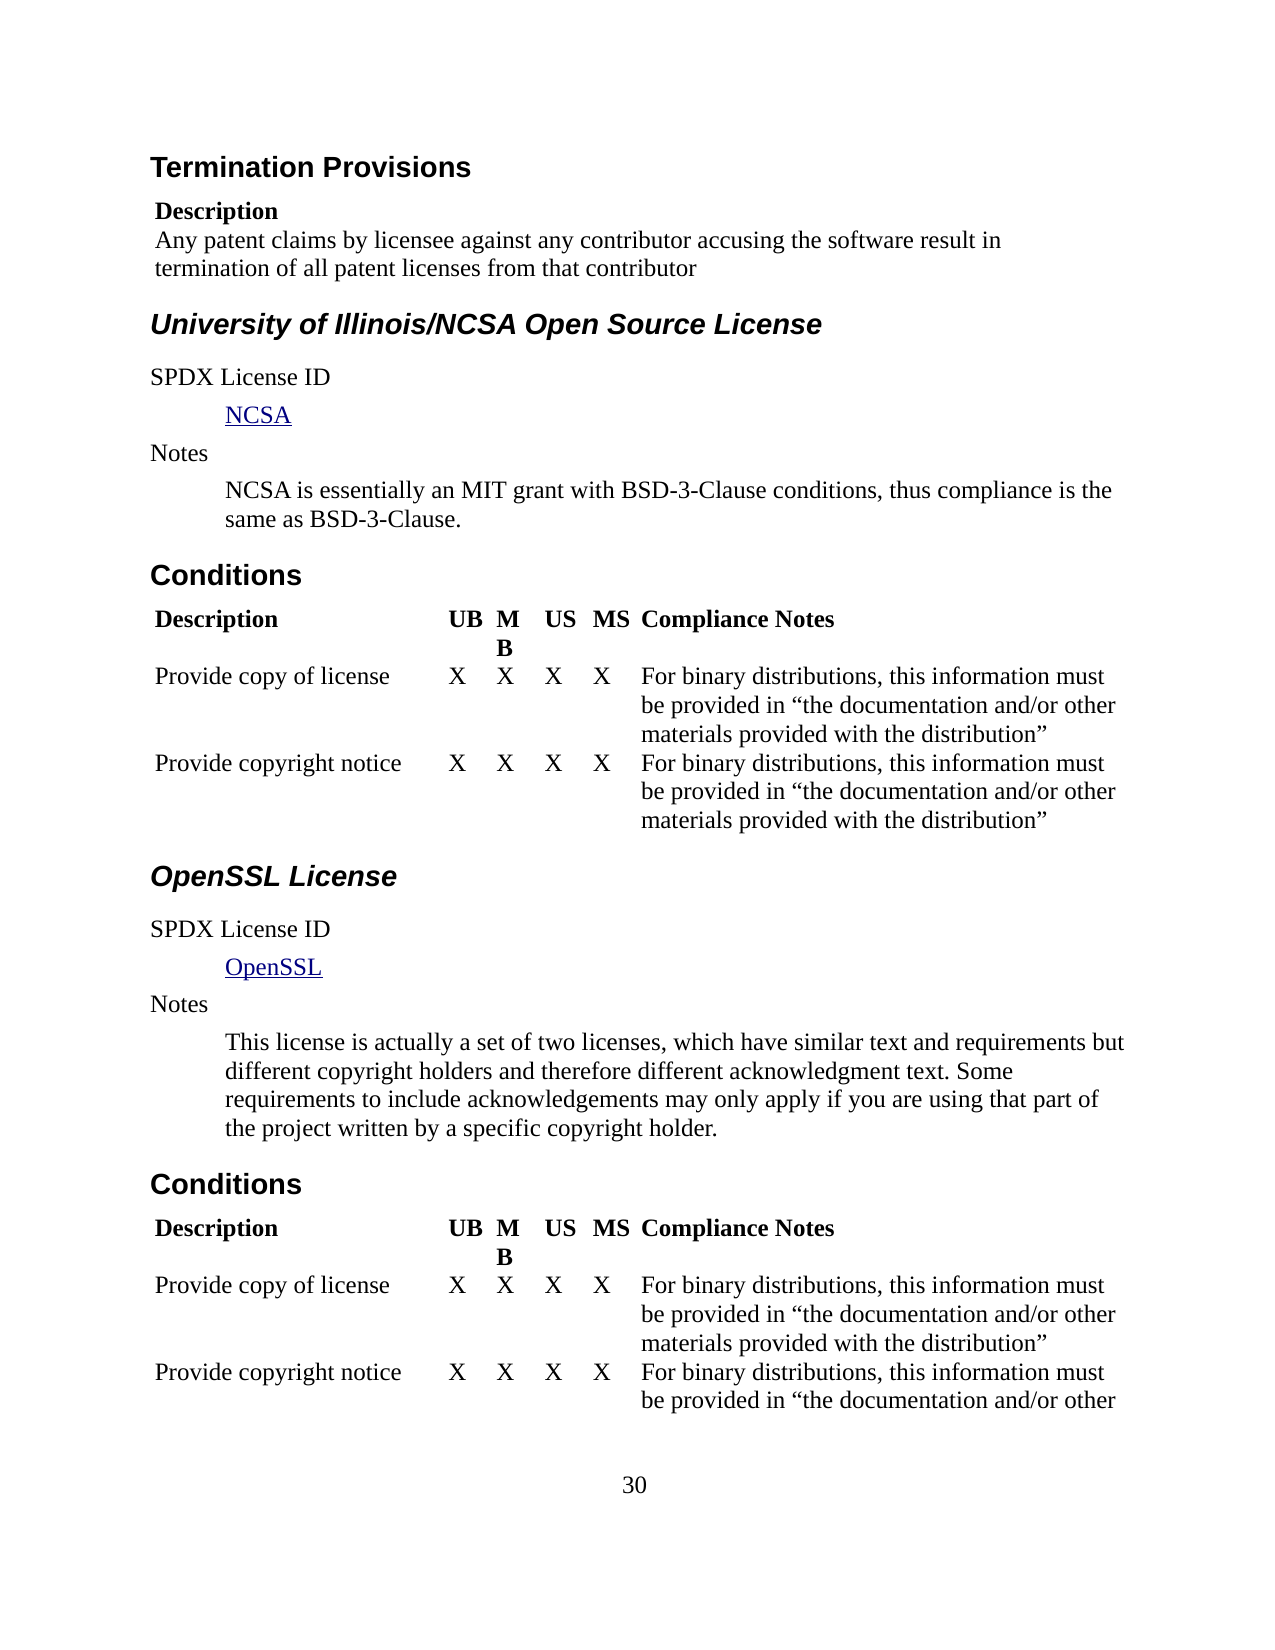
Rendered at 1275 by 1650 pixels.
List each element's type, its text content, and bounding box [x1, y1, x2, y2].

table_cell X [588, 1357, 636, 1414]
subtitle Conditions [150, 558, 1125, 591]
table_cell Provide copy of license [150, 661, 443, 748]
table_cell X [444, 661, 492, 748]
table_cell X [492, 1271, 540, 1357]
table_cell For binary distributions, this information must be provided in “the documentation and/or other materials provided with the distribution” [636, 1271, 1125, 1357]
subtitle Termination Provisions [150, 150, 1125, 183]
table_header Description [150, 196, 1125, 225]
table_header UB [444, 604, 492, 661]
table_header US [540, 604, 588, 661]
subtitle University of Illinois/NCSA Open Source License [150, 307, 1125, 341]
table_cell For binary distributions, this information must be provided in “the documentation and/or other [636, 1357, 1125, 1414]
subtitle OpenSSL License [150, 859, 1125, 892]
text NCSA [225, 400, 1125, 429]
text SPDX License ID [150, 914, 1125, 943]
table_header Compliance Notes [636, 1213, 1125, 1271]
text Notes [150, 989, 1125, 1018]
table_header US [540, 1213, 588, 1271]
table_cell X [444, 748, 492, 834]
table_cell X [540, 1271, 588, 1357]
table_cell X [588, 748, 636, 834]
table_cell X [540, 748, 588, 834]
table_cell Provide copyright notice [150, 748, 443, 834]
text NCSA is essentially an MIT grant with BSD-3-Clause conditions, thus compliance is the same as BSD-3-Clause. [225, 475, 1125, 533]
table_header MS [588, 604, 636, 661]
table_header Description [150, 1213, 443, 1271]
table_cell X [492, 748, 540, 834]
table_cell For binary distributions, this information must be provided in “the documentation and/or other materials provided with the distribution” [636, 661, 1125, 748]
table_cell For binary distributions, this information must be provided in “the documentation and/or other materials provided with the distribution” [636, 748, 1125, 834]
table_cell X [444, 1271, 492, 1357]
table_cell X [492, 661, 540, 748]
table_cell Provide copyright notice [150, 1357, 443, 1414]
subtitle Conditions [150, 1167, 1125, 1201]
table_header UB [444, 1213, 492, 1271]
table_header MB [492, 1213, 540, 1271]
table_cell X [588, 1271, 636, 1357]
table_cell Provide copy of license [150, 1271, 443, 1357]
text SPDX License ID [150, 362, 1125, 391]
table_header MS [588, 1213, 636, 1271]
table_cell X [588, 661, 636, 748]
table_cell X [444, 1357, 492, 1414]
table_header Description [150, 604, 443, 661]
text OpenSSL [225, 952, 1125, 980]
table_cell Any patent claims by licensee against any contributor accusing the software result in termination of all patent licenses from that contributor [150, 225, 1125, 282]
table_cell X [540, 1357, 588, 1414]
table_header MB [492, 604, 540, 661]
table_cell X [540, 661, 588, 748]
table_header Compliance Notes [636, 604, 1125, 661]
text This license is actually a set of two licenses, which have similar text and requirements but different copyright holders and therefore different acknowledgment text. Some requirements to include acknowledgements may only apply if you are using that part of the project written by a specific copyright holder. [225, 1027, 1125, 1142]
table_cell X [492, 1357, 540, 1414]
text Notes [150, 438, 1125, 466]
